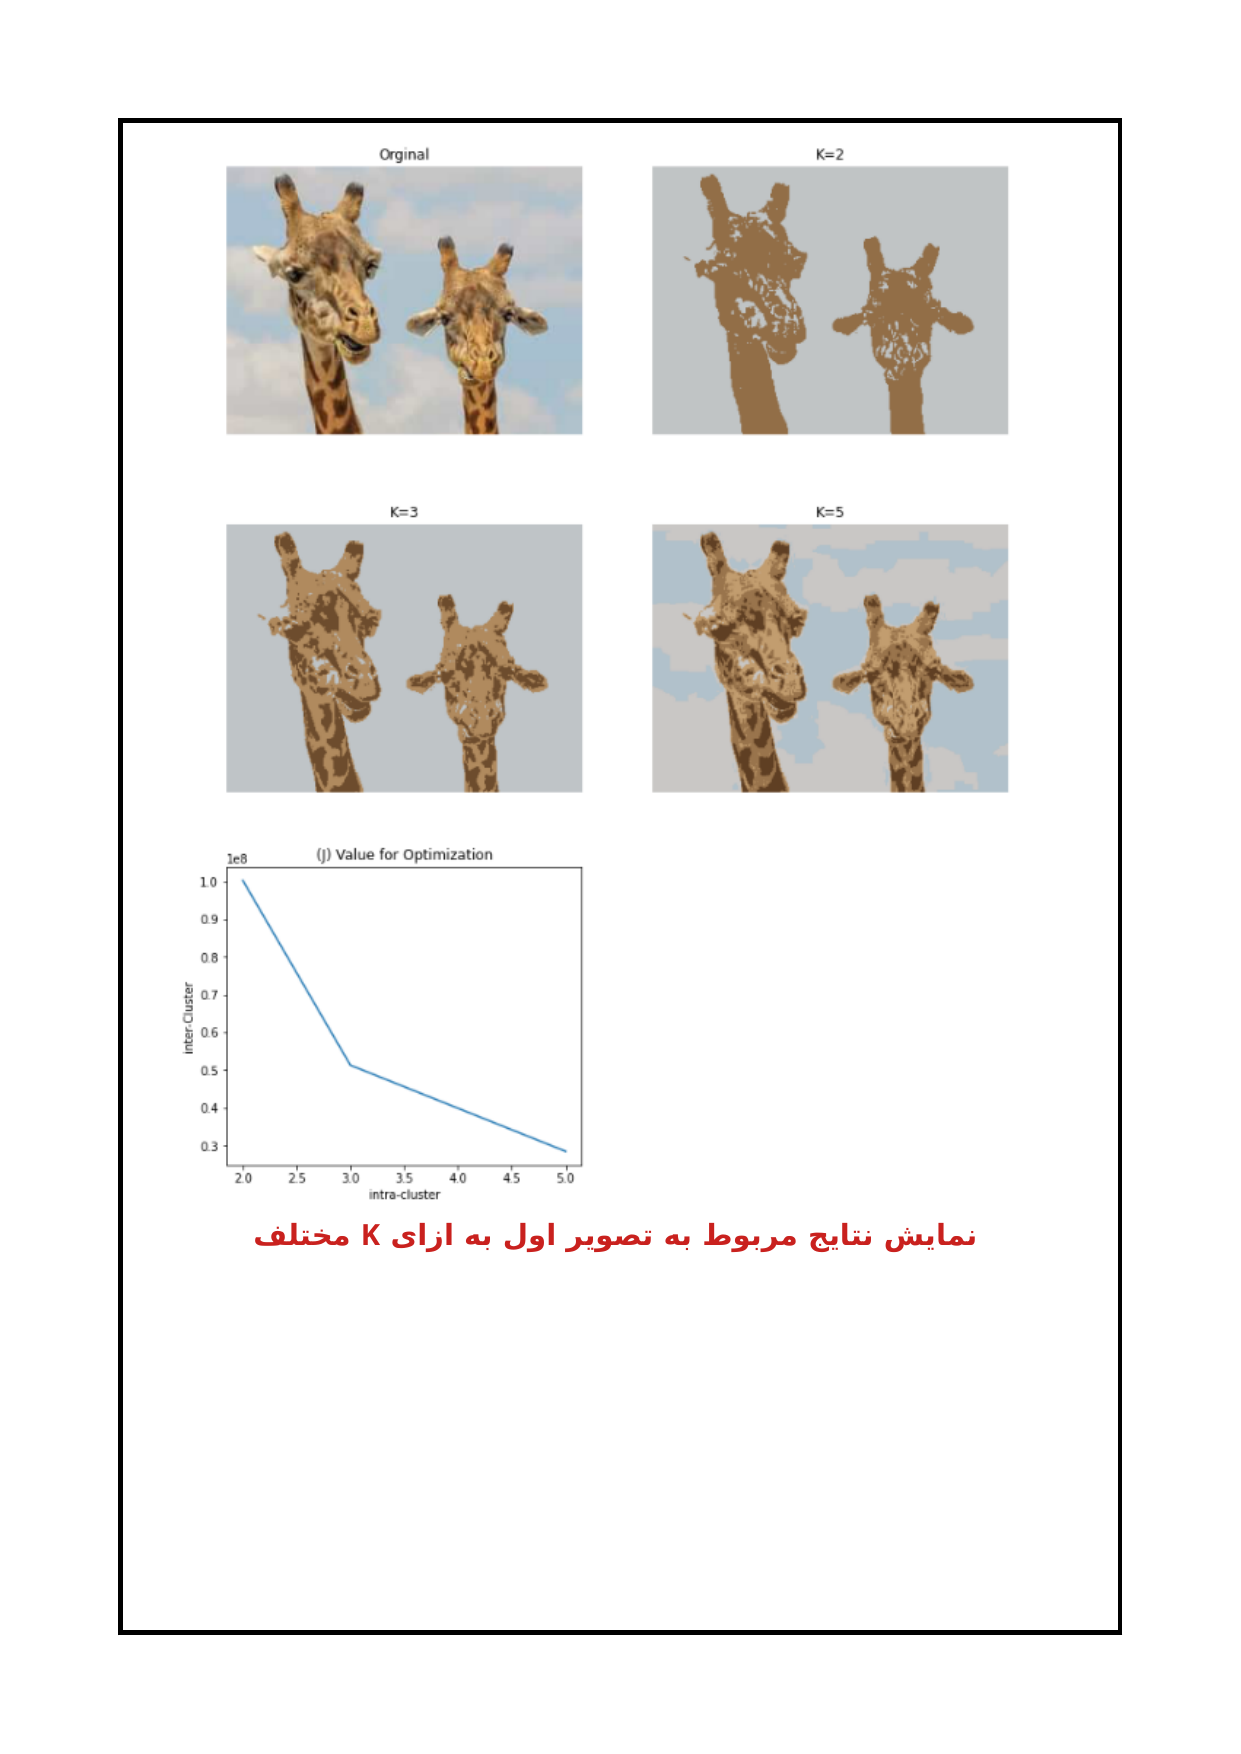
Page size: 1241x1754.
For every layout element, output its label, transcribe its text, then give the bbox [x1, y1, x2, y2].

text نمایش نتایج مربوط به تصویر اول به ازای K مختلف [163, 660, 1068, 1253]
picture [139, 137, 1055, 1214]
